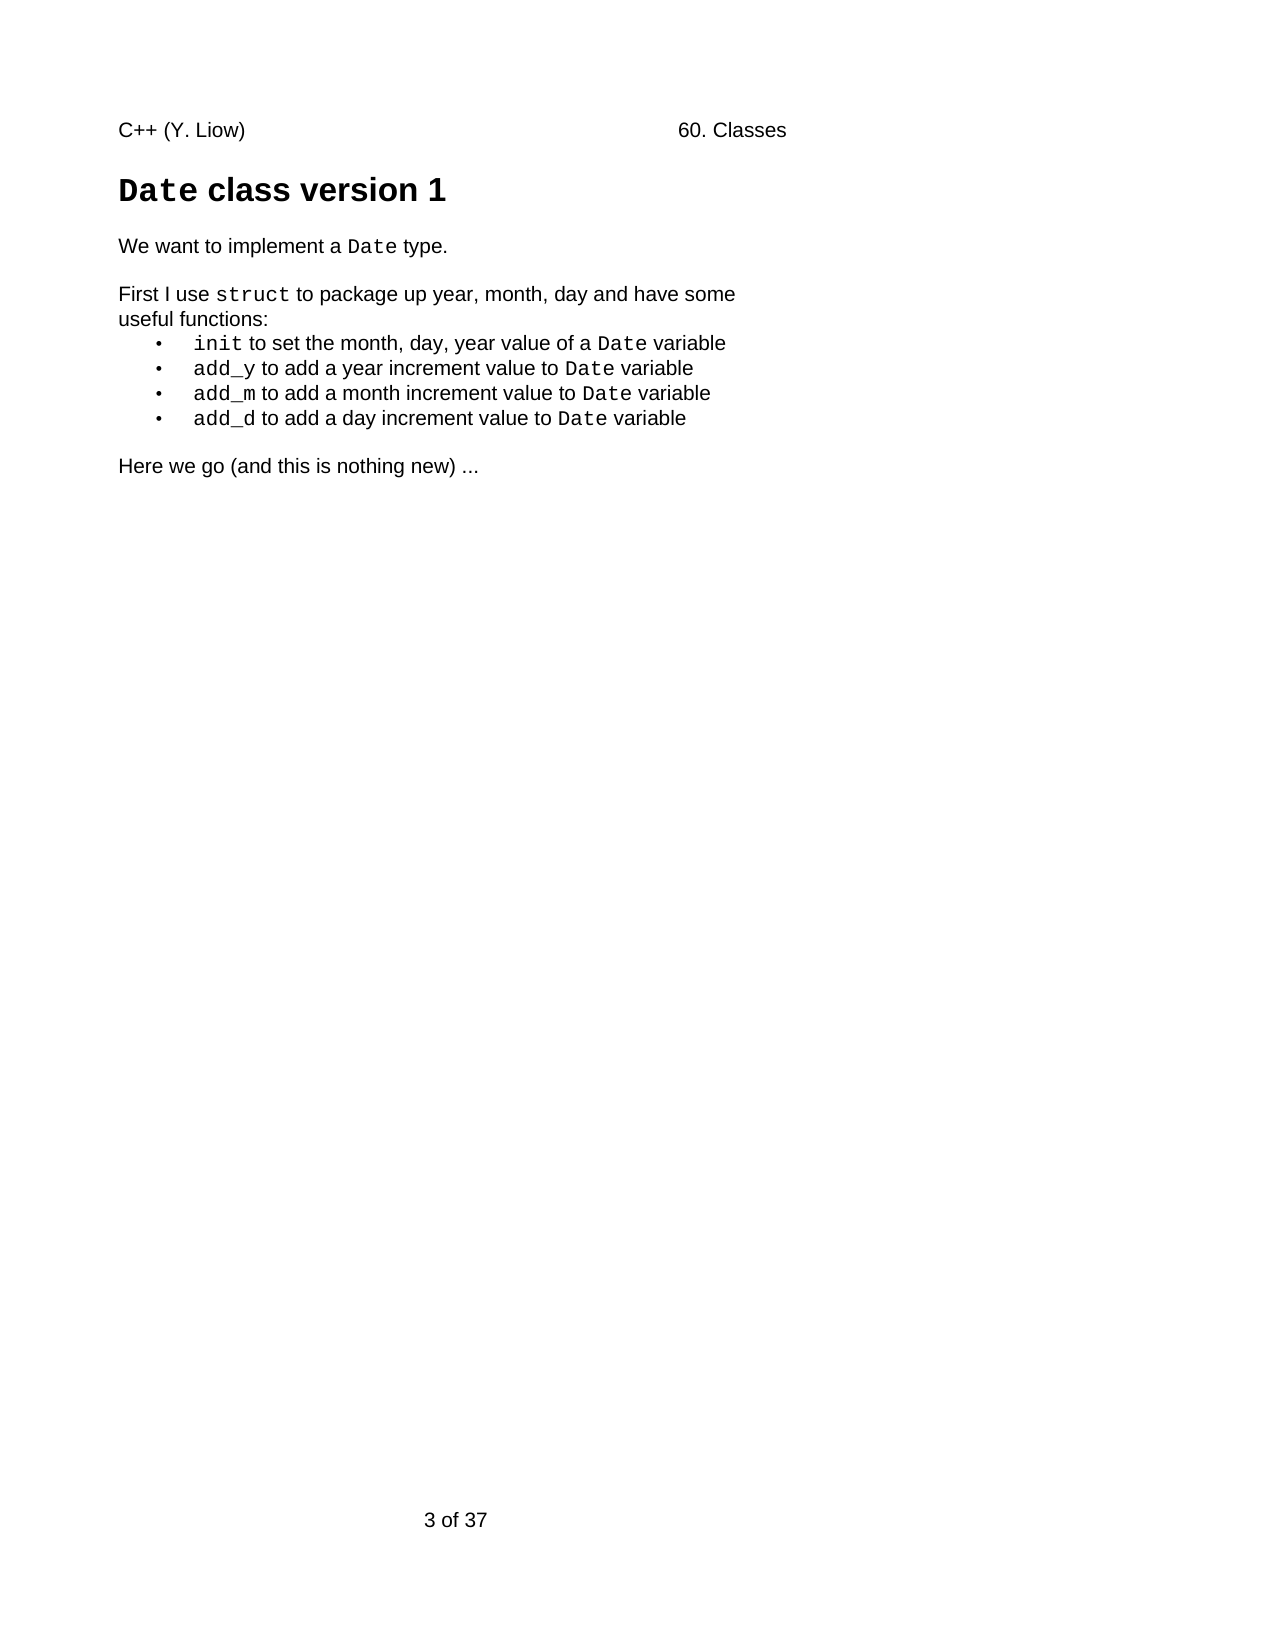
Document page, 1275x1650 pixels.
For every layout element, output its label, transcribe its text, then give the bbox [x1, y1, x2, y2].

list add_y to add a year increment value to Date variable [156, 356, 793, 381]
text We want to implement a Date type. [118, 234, 793, 259]
text Date class version 1 [118, 171, 793, 211]
text First I use struct to package up year, month, day and have some useful functions: [118, 283, 793, 331]
list init to set the month, day, year value of a Date variable [156, 331, 793, 356]
list add_m to add a month increment value to Date variable [156, 381, 793, 406]
text Here we go (and this is nothing new) ... [118, 455, 793, 478]
list add_d to add a day increment value to Date variable [156, 406, 793, 431]
